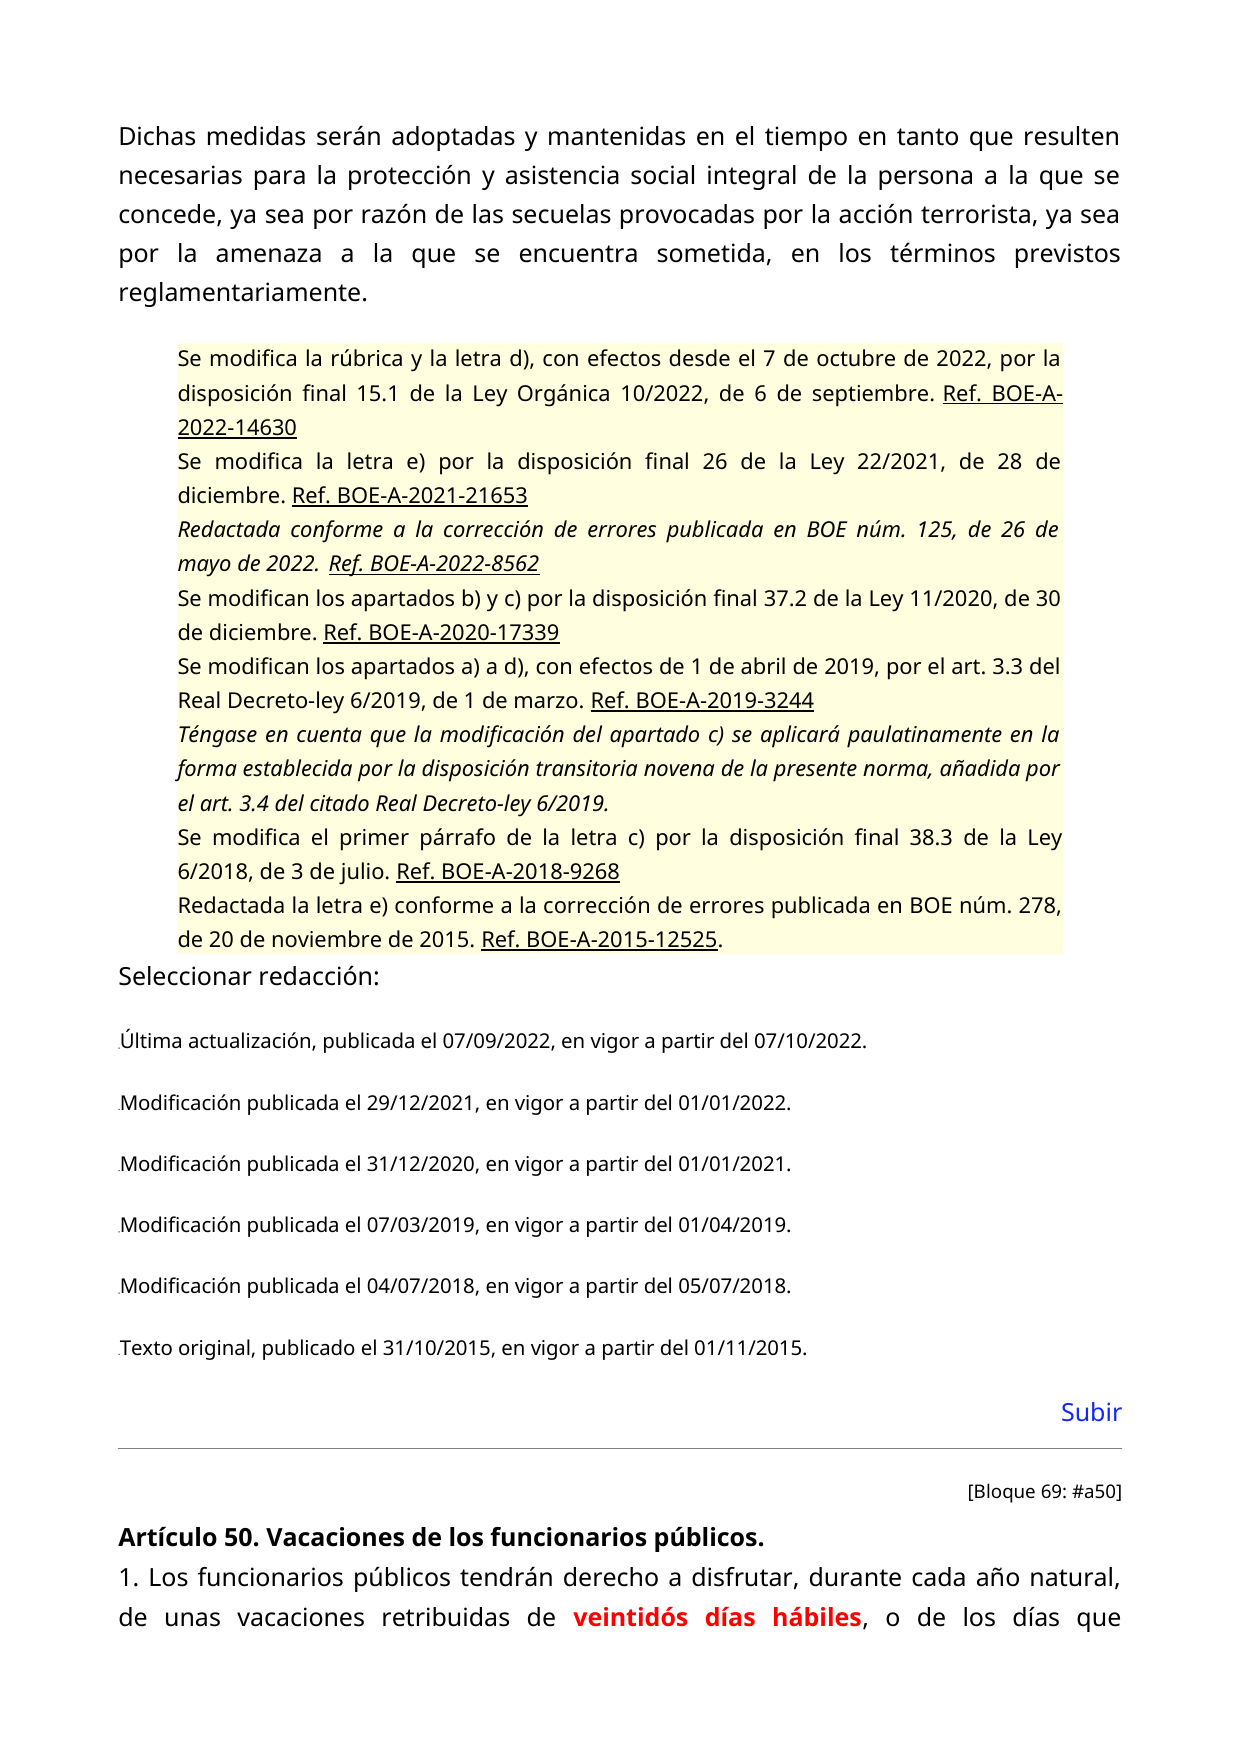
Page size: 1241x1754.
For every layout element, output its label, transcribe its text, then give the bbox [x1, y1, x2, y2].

text Modificación publicada el 31/12/2020, en vigor a partir del 01/01/2021. [118, 1149, 1122, 1177]
text Última actualización, publicada el 07/09/2022, en vigor a partir del 07/10/2022. [118, 1027, 1122, 1055]
text Modificación publicada el 07/03/2019, en vigor a partir del 01/04/2019. [118, 1211, 1122, 1238]
text Téngase en cuenta que la modificación del apartado c) se aplicará paulatinamente en la forma establecida por la disposición transitoria novena de la presente norma, añadida por el art. 3.4 del citado Real Decreto-ley 6/2019. [177, 719, 1063, 817]
text Modificación publicada el 29/12/2021, en vigor a partir del 01/01/2022. [118, 1088, 1122, 1116]
text 1. Los funcionarios públicos tendrán derecho a disfrutar, durante cada año natural, de unas vacaciones retribuidas de veintidós días hábiles, o de los días que [118, 1560, 1122, 1633]
text Se modifican los apartados b) y c) por la disposición final 37.2 de la Ley 11/2020, de 30 de diciembre. Ref. BOE-A-2020-17339 [177, 583, 1063, 647]
text Seleccionar redacción: [118, 958, 1122, 992]
text [Bloque 69: #a50] [118, 1478, 1122, 1503]
text Modificación publicada el 04/07/2018, en vigor a partir del 05/07/2018. [118, 1272, 1122, 1300]
text Se modifica la letra e) por la disposición final 26 de la Ley 22/2021, de 28 de diciembre. Ref. BOE-A-2021-21653 [177, 446, 1063, 510]
text Se modifican los apartados a) a d), con efectos de 1 de abril de 2019, por el art. 3.3 del Real Decreto-ley 6/2019, de 1 de marzo. Ref. BOE-A-2019-3244 [177, 651, 1063, 715]
text Redactada la letra e) conforme a la corrección de errores publicada en BOE núm. 278, de 20 de noviembre de 2015. Ref. BOE-A-2015-12525. [177, 890, 1063, 954]
text Redactada conforme a la corrección de errores publicada en BOE núm. 125, de 26 de mayo de 2022. Ref. BOE-A-2022-8562 [177, 514, 1063, 578]
text Se modifica la rúbrica y la letra d), con efectos desde el 7 de octubre de 2022, por la disposición final 15.1 de la Ley Orgánica 10/2022, de 6 de septiembre. Ref. BOE-A-2022-14630 [177, 343, 1063, 442]
text Texto original, publicado el 31/10/2015, en vigor a partir del 01/11/2015. [118, 1333, 1122, 1361]
text Se modifica el primer párrafo de la letra c) por la disposición final 38.3 de la Ley 6/2018, de 3 de julio. Ref. BOE-A-2018-9268 [177, 822, 1063, 886]
subtitle Artículo 50. Vacaciones de los funcionarios públicos. [118, 1520, 1122, 1554]
text Dichas medidas serán adoptadas y mantenidas en el tiempo en tanto que resulten necesarias para la protección y asistencia social integral de la persona a la que se concede, ya sea por razón de las secuelas provocadas por la acción terrorista, ya sea por la amenaza a la que se encuentra sometida, en los términos previstos reglamentariamente. [118, 118, 1122, 309]
text Subir [118, 1394, 1122, 1429]
